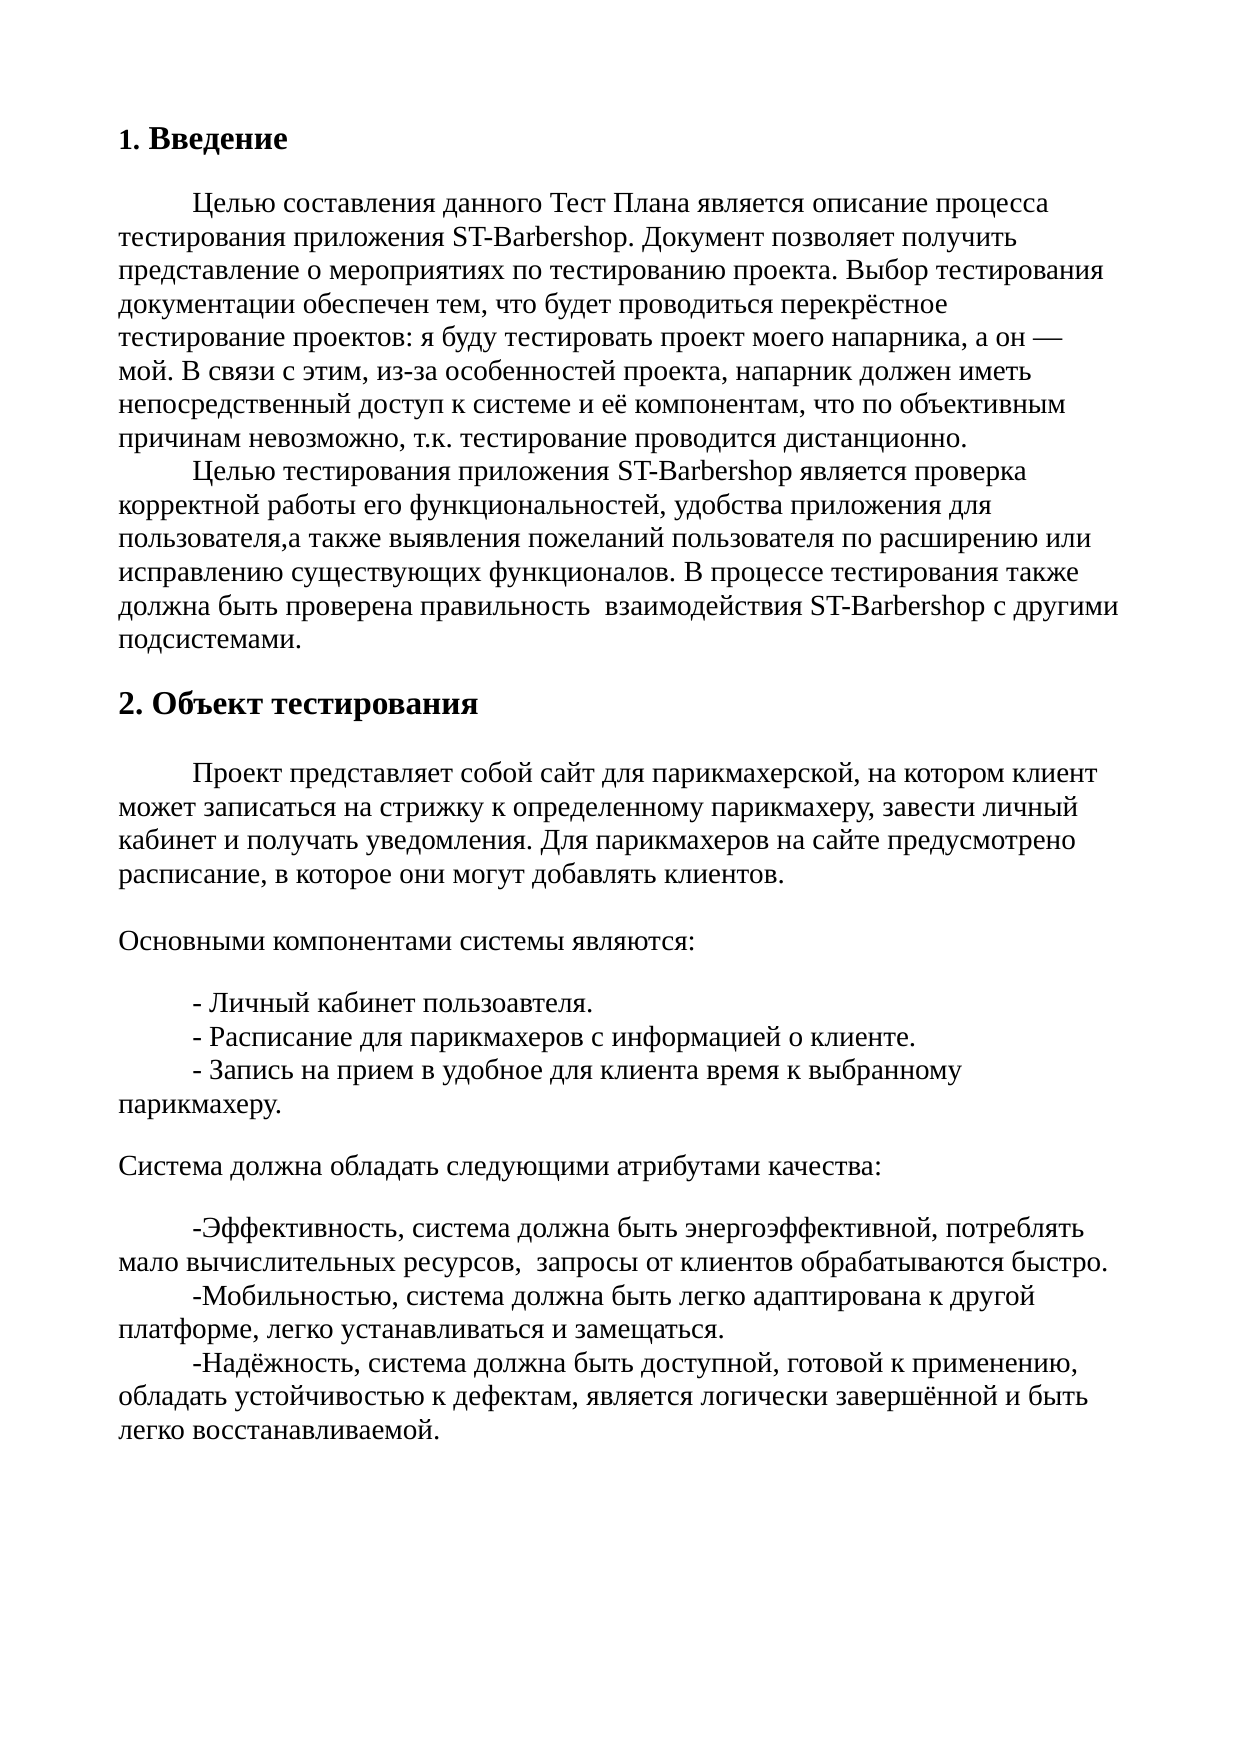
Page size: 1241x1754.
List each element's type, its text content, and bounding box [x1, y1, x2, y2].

text -Надёжность, система должна быть доступной, готовой к применению, обладать устойчивостью к дефектам, является логически завершённой и быть легко восстанавливаемой. [118, 1345, 1122, 1445]
text 2. Объект тестирования [118, 683, 1122, 722]
text Целью составления данного Тест Плана является описание процесса тестирования приложения ST-Barbershop. Документ позволяет получить представление о мероприятиях по тестированию проекта. Выбор тестирования документации обеспечен тем, что будет проводиться перекрёстное тестирование проектов: я буду тестировать проект моего напарника, а он — мой. В связи с этим, из-за особенностей проекта, напарник должен иметь непосредственный доступ к системе и её компонентам, что по объективным причинам невозможно, т.к. тестирование проводится дистанционно. [118, 185, 1122, 453]
text - Запись на прием в удобное для клиента время к выбранному парикмахеру. [118, 1052, 1122, 1119]
text Проект представляет собой сайт для парикмахерской, на котором клиент может записаться на стрижку к определенному парикмахеру, завести личный кабинет и получать уведомления. Для парикмахеров на сайте предусмотрено расписание, в которое они могут добавлять клиентов. [118, 755, 1122, 889]
text - Личный кабинет пользоавтеля. [118, 985, 1122, 1019]
text Система должна обладать следующими атрибутами качества: [118, 1148, 1122, 1182]
text - Расписание для парикмахеров с информацией о клиенте. [118, 1019, 1122, 1052]
text Основными компонентами системы являются: [118, 923, 1122, 957]
text -Мобильностью, система должна быть легко адаптирована к другой платформе, легко устанавливаться и замещаться. [118, 1278, 1122, 1345]
text Целью тестирования приложения ST-Barbershop является проверка корректной работы его функциональностей, удобства приложения для пользователя,а также выявления пожеланий пользователя по расширению или исправлению существующих функционалов. В процессе тестирования также должна быть проверена правильность взаимодействия ST-Barbershop с другими подсистемами. [118, 453, 1122, 655]
text -Эффективность, система должна быть энергоэффективной, потреблять мало вычислительных ресурсов, запросы от клиентов обрабатываются быстро. [118, 1211, 1122, 1278]
text 1. Введение [118, 118, 1122, 156]
